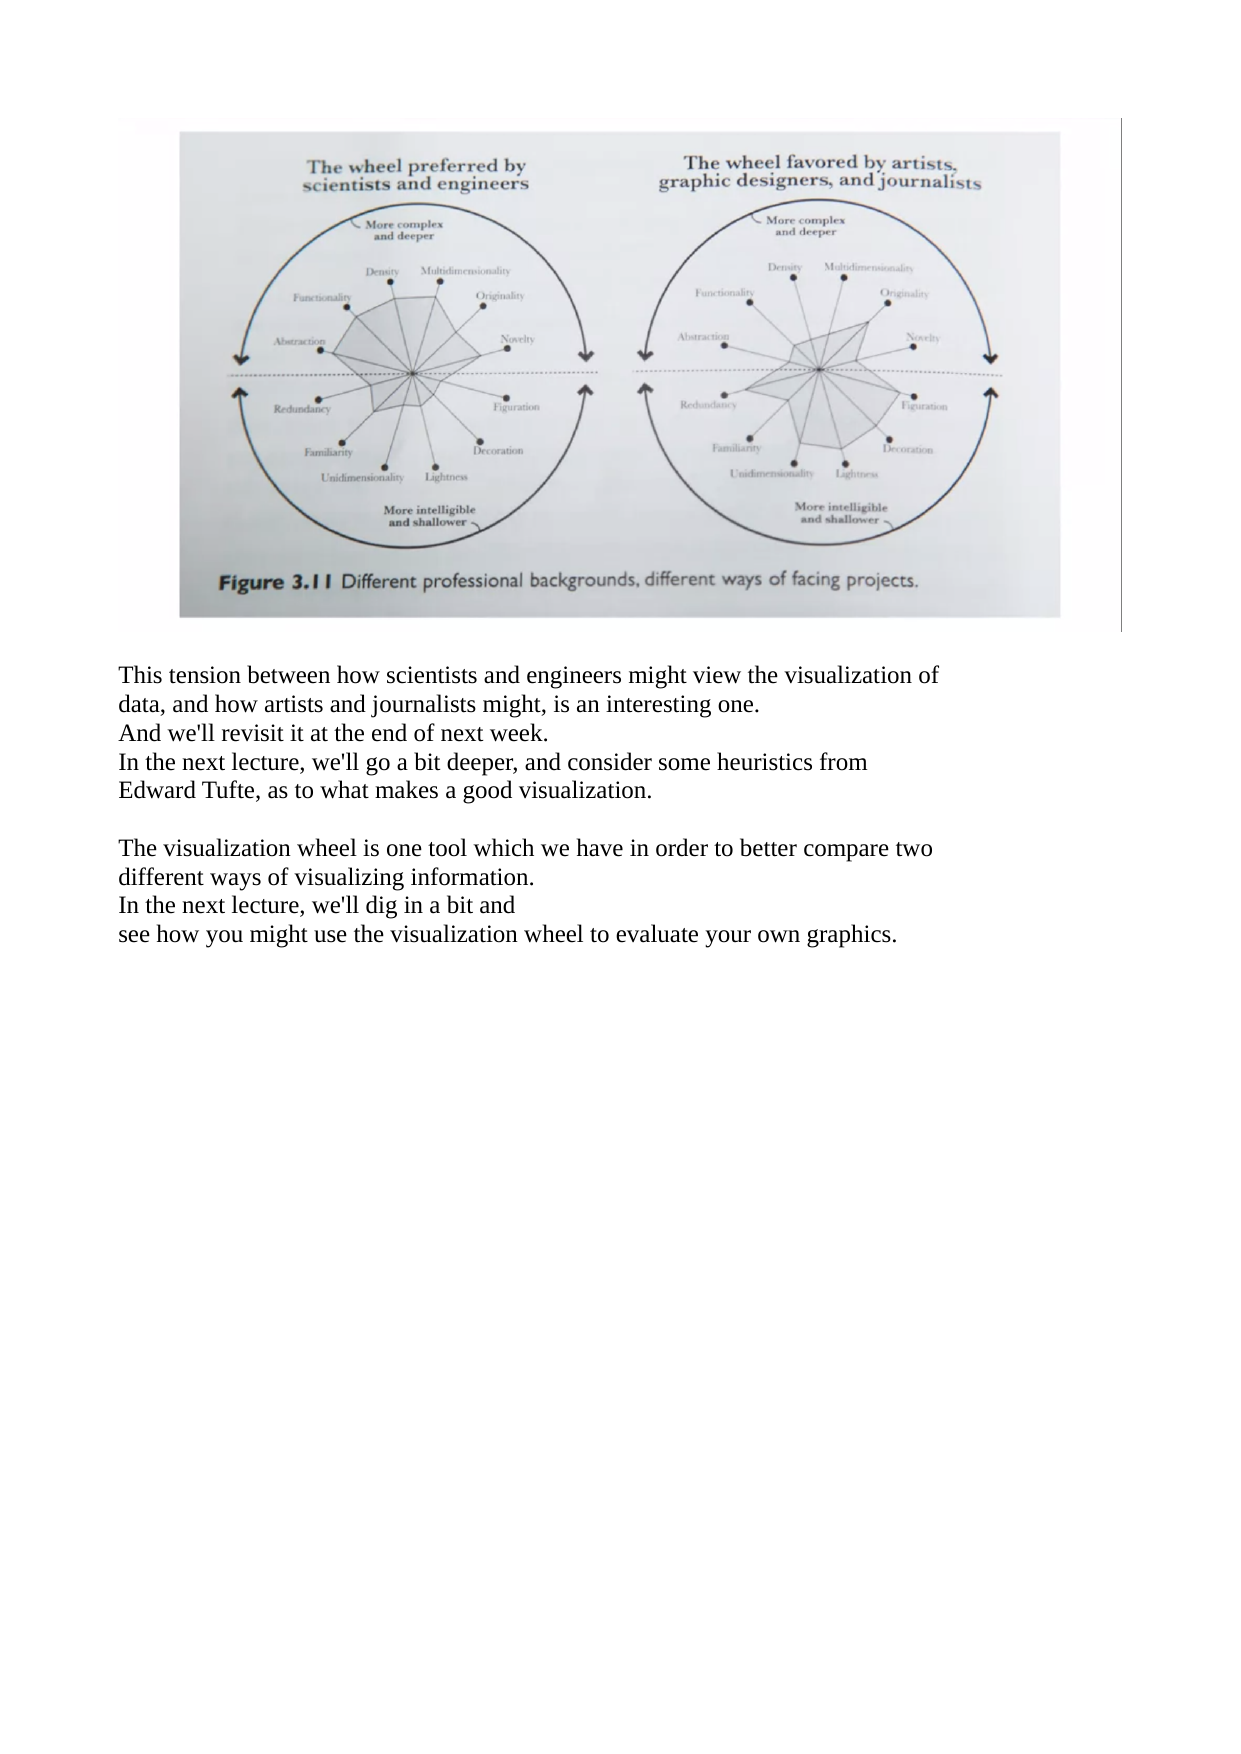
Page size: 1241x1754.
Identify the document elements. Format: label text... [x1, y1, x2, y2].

text And we'll revisit it at the end of next week. [118, 718, 1122, 747]
text see how you might use the visualization wheel to evaluate your own graphics. [118, 919, 1122, 948]
text In the next lecture, we'll go a bit deeper, and consider some heuristics from [118, 747, 1122, 776]
picture [118, 118, 1122, 632]
text different ways of visualizing information. [118, 862, 1122, 891]
text This tension between how scientists and engineers might view the visualization of [118, 661, 1122, 689]
text data, and how artists and journalists might, is an interesting one. [118, 689, 1122, 718]
text In the next lecture, we'll dig in a bit and [118, 891, 1122, 919]
text Edward Tufte, as to what makes a good visualization. [118, 776, 1122, 804]
text The visualization wheel is one tool which we have in order to better compare two [118, 833, 1122, 862]
